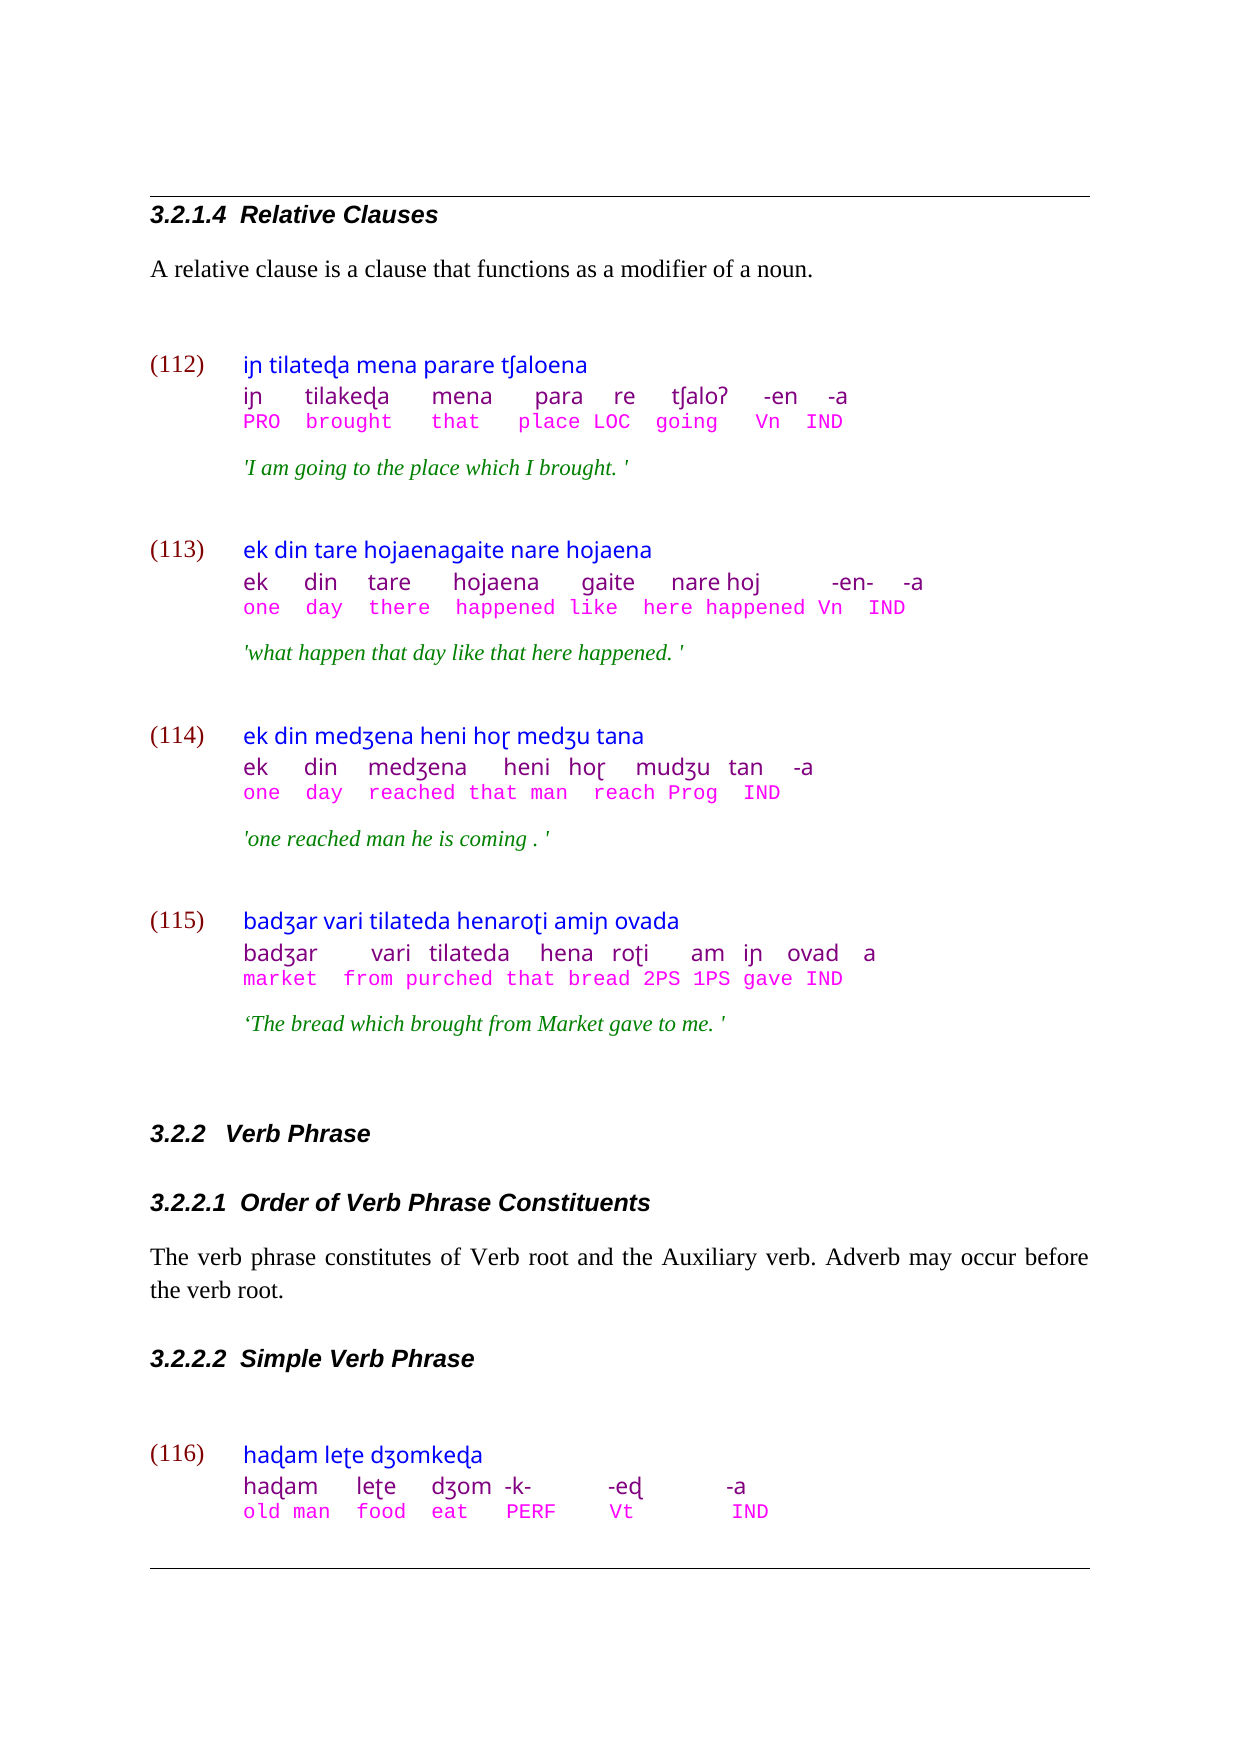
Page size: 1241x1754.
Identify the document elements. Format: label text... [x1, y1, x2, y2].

table_cell 'what happen that day like that here happened. ' [235, 639, 1240, 666]
table_cell old man food eat PERF Vt IND [235, 1501, 1240, 1543]
table_header [143, 349, 235, 380]
table_header badʒar vari tilateda henaroʈi amiɲ ovada [235, 905, 1240, 936]
table_cell [143, 597, 235, 639]
table_cell [143, 1501, 235, 1543]
table_cell 'one reached man he is coming . ' [235, 825, 1240, 851]
table_cell [143, 936, 235, 968]
table_cell one day there happened like here happened Vn IND [235, 597, 1240, 639]
table_cell [143, 380, 235, 411]
table_header iɲ tilateɖa mena parare tʃaloena [235, 349, 1240, 380]
table_header [143, 1439, 235, 1470]
table_cell badʒar vari tilateda hena roʈi am iɲ ovad a [235, 936, 1240, 968]
table_cell 'I am going to the place which I brought. ' [235, 454, 1240, 480]
table_cell [143, 825, 235, 851]
table_cell [143, 1010, 235, 1036]
table_cell one day reached that man reach Prog IND [235, 782, 1240, 825]
table_cell [143, 751, 235, 782]
table_cell market from purched that bread 2PS 1PS gave IND [235, 968, 1240, 1010]
table_cell [143, 411, 235, 454]
table_header [143, 534, 235, 566]
table_cell ek din medʒena heni hoɽ mudʒu tan -a [235, 751, 1240, 782]
table_header haɖam leʈe dʒomkeɖa [235, 1439, 1240, 1470]
table_cell [143, 639, 235, 666]
table_cell [143, 566, 235, 597]
subtitle Verb Phrase [150, 1116, 1090, 1149]
table_cell [143, 968, 235, 1010]
table_cell ‘The bread which brought from Market gave to me. ' [235, 1010, 1240, 1036]
subtitle Simple Verb Phrase [150, 1341, 1090, 1374]
table_cell haɖam leʈe dʒom -k- -eɖ -a [235, 1470, 1240, 1501]
table_cell [143, 782, 235, 825]
table_cell [143, 1470, 235, 1501]
table_header ek din medʒena heni hoɽ medʒu tana [235, 720, 1240, 751]
table_cell PRO brought that place LOC going Vn IND [235, 411, 1240, 454]
table_cell iɲ tilakeɖa mena para re tʃaloʔ -en -a [235, 380, 1240, 411]
subtitle Relative Clauses [150, 197, 1090, 230]
table_cell [143, 454, 235, 480]
table_header ek din tare hojaenagaite nare hojaena [235, 534, 1240, 566]
table_cell ek din tare hojaena gaite nare hoj -en- -a [235, 566, 1240, 597]
table_header [143, 720, 235, 751]
subtitle Order of Verb Phrase Constituents [150, 1184, 1090, 1218]
table_header [143, 905, 235, 936]
text The verb phrase constitutes of Verb root and the Auxiliary verb. Adverb may occur before the verb root. [150, 1238, 1090, 1305]
text A relative clause is a clause that functions as a modifier of a noun. [150, 251, 1090, 284]
